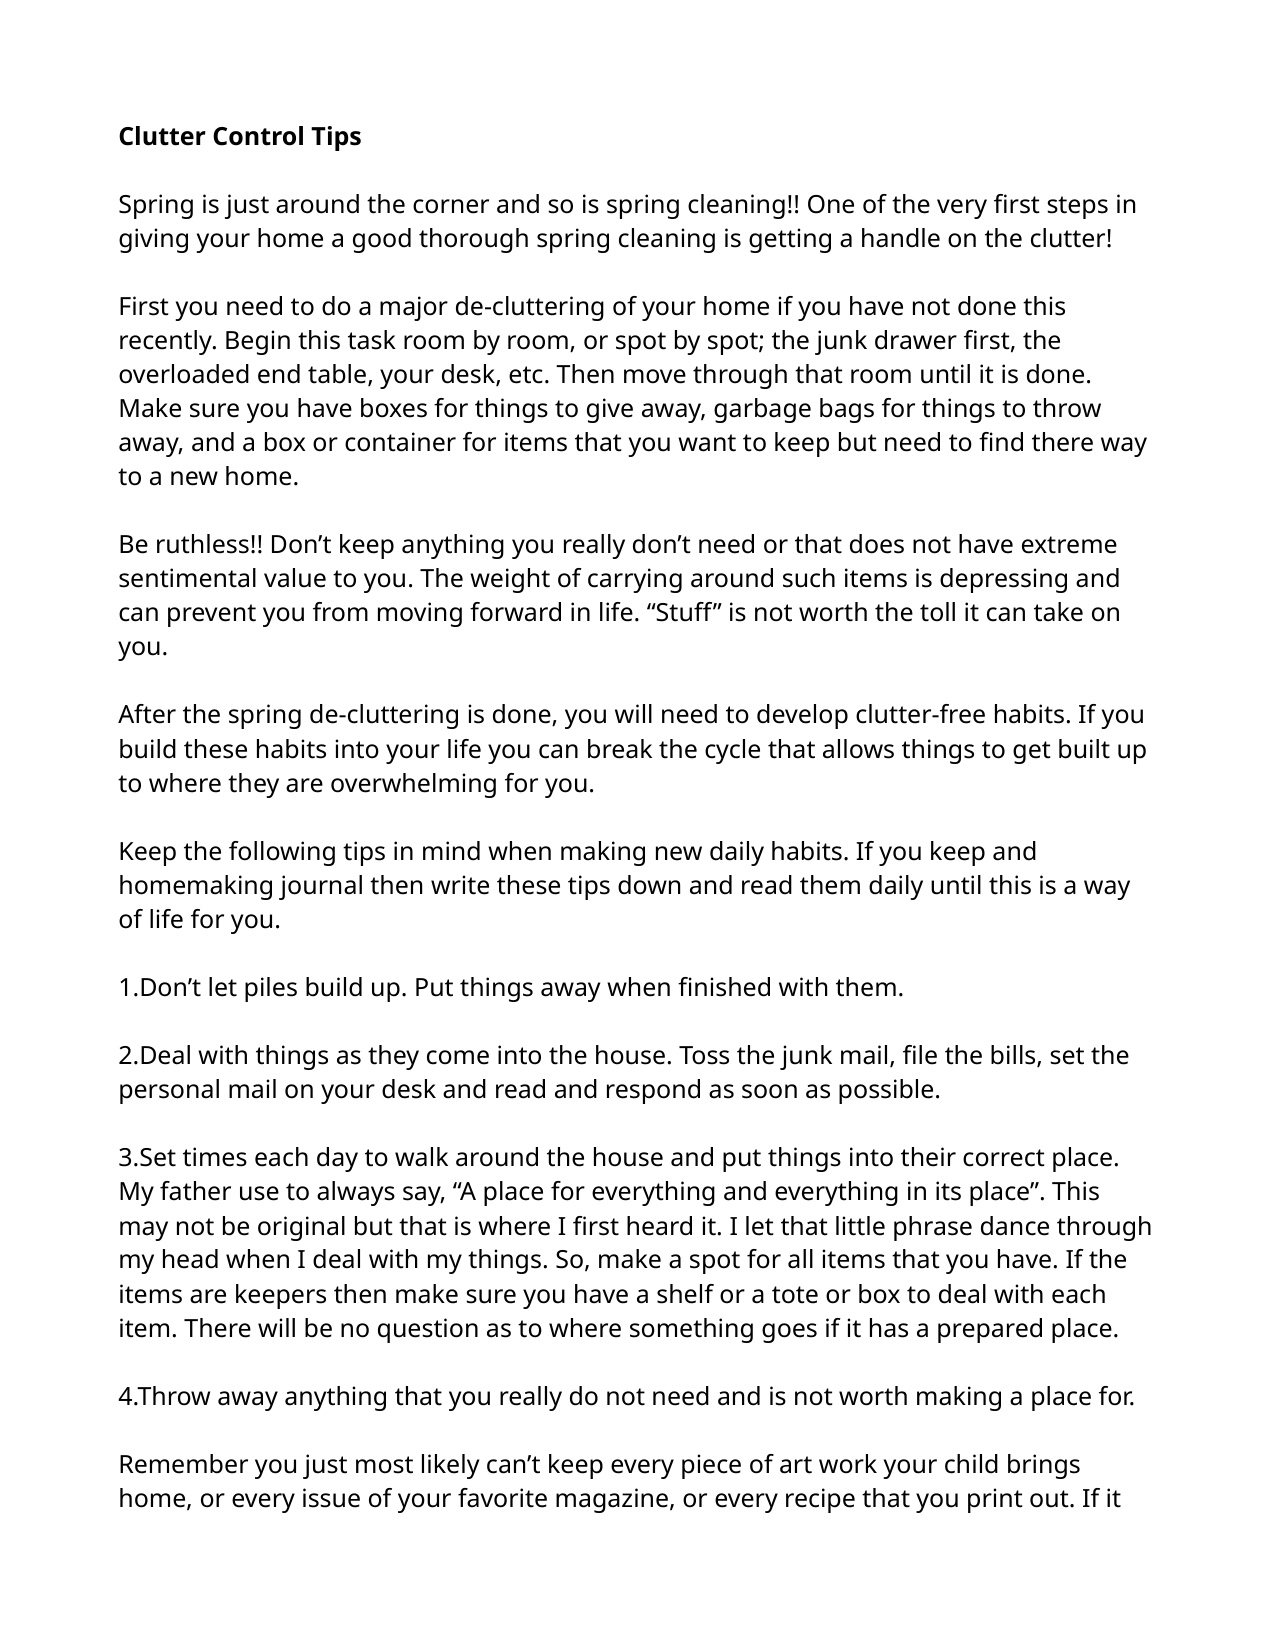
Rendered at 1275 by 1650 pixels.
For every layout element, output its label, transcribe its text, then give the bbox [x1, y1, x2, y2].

text Keep the following tips in mind when making new daily habits. If you keep and homemaking journal then write these tips down and read them daily until this is a way of life for you. [118, 833, 1157, 936]
text First you need to do a major de-cluttering of your home if you have not done this recently. Begin this task room by room, or spot by spot; the junk drawer first, the overloaded end table, your desk, etc. Then move through that room until it is done. Make sure you have boxes for things to give away, garbage bags for things to throw away, and a box or container for items that you want to keep but need to find there way to a new home. [118, 288, 1157, 493]
text Clutter Control Tips [118, 118, 1157, 152]
text 1.Don’t let piles build up. Put things away when finished with them. [118, 970, 1157, 1004]
text Be ruthless!! Don’t keep anything you really don’t need or that does not have extreme sentimental value to you. The weight of carrying around such items is depressing and can prevent you from moving forward in life. “Stuff” is not worth the toll it can take on you. [118, 527, 1157, 663]
text Spring is just around the corner and so is spring cleaning!! One of the very first steps in giving your home a good thorough spring cleaning is getting a handle on the clutter! [118, 186, 1157, 254]
text Remember you just most likely can’t keep every piece of art work your child brings home, or every issue of your favorite magazine, or every recipe that you print out. If it [118, 1447, 1157, 1515]
text 4.Throw away anything that you really do not need and is not worth making a place for. [118, 1378, 1157, 1412]
text 2.Deal with things as they come into the house. Toss the junk mail, file the bills, set the personal mail on your desk and read and respond as soon as possible. [118, 1038, 1157, 1106]
text 3.Set times each day to walk around the house and put things into their correct place. My father use to always say, “A place for everything and everything in its place”. This may not be original but that is where I first heard it. I let that little phrase dance through my head when I deal with my things. So, make a spot for all items that you have. If the items are keepers then make sure you have a shelf or a tote or box to deal with each item. There will be no question as to where something goes if it has a prepared place. [118, 1140, 1157, 1344]
text After the spring de-cluttering is done, you will need to develop clutter-free habits. If you build these habits into your life you can break the cycle that allows things to get built up to where they are overwhelming for you. [118, 697, 1157, 799]
